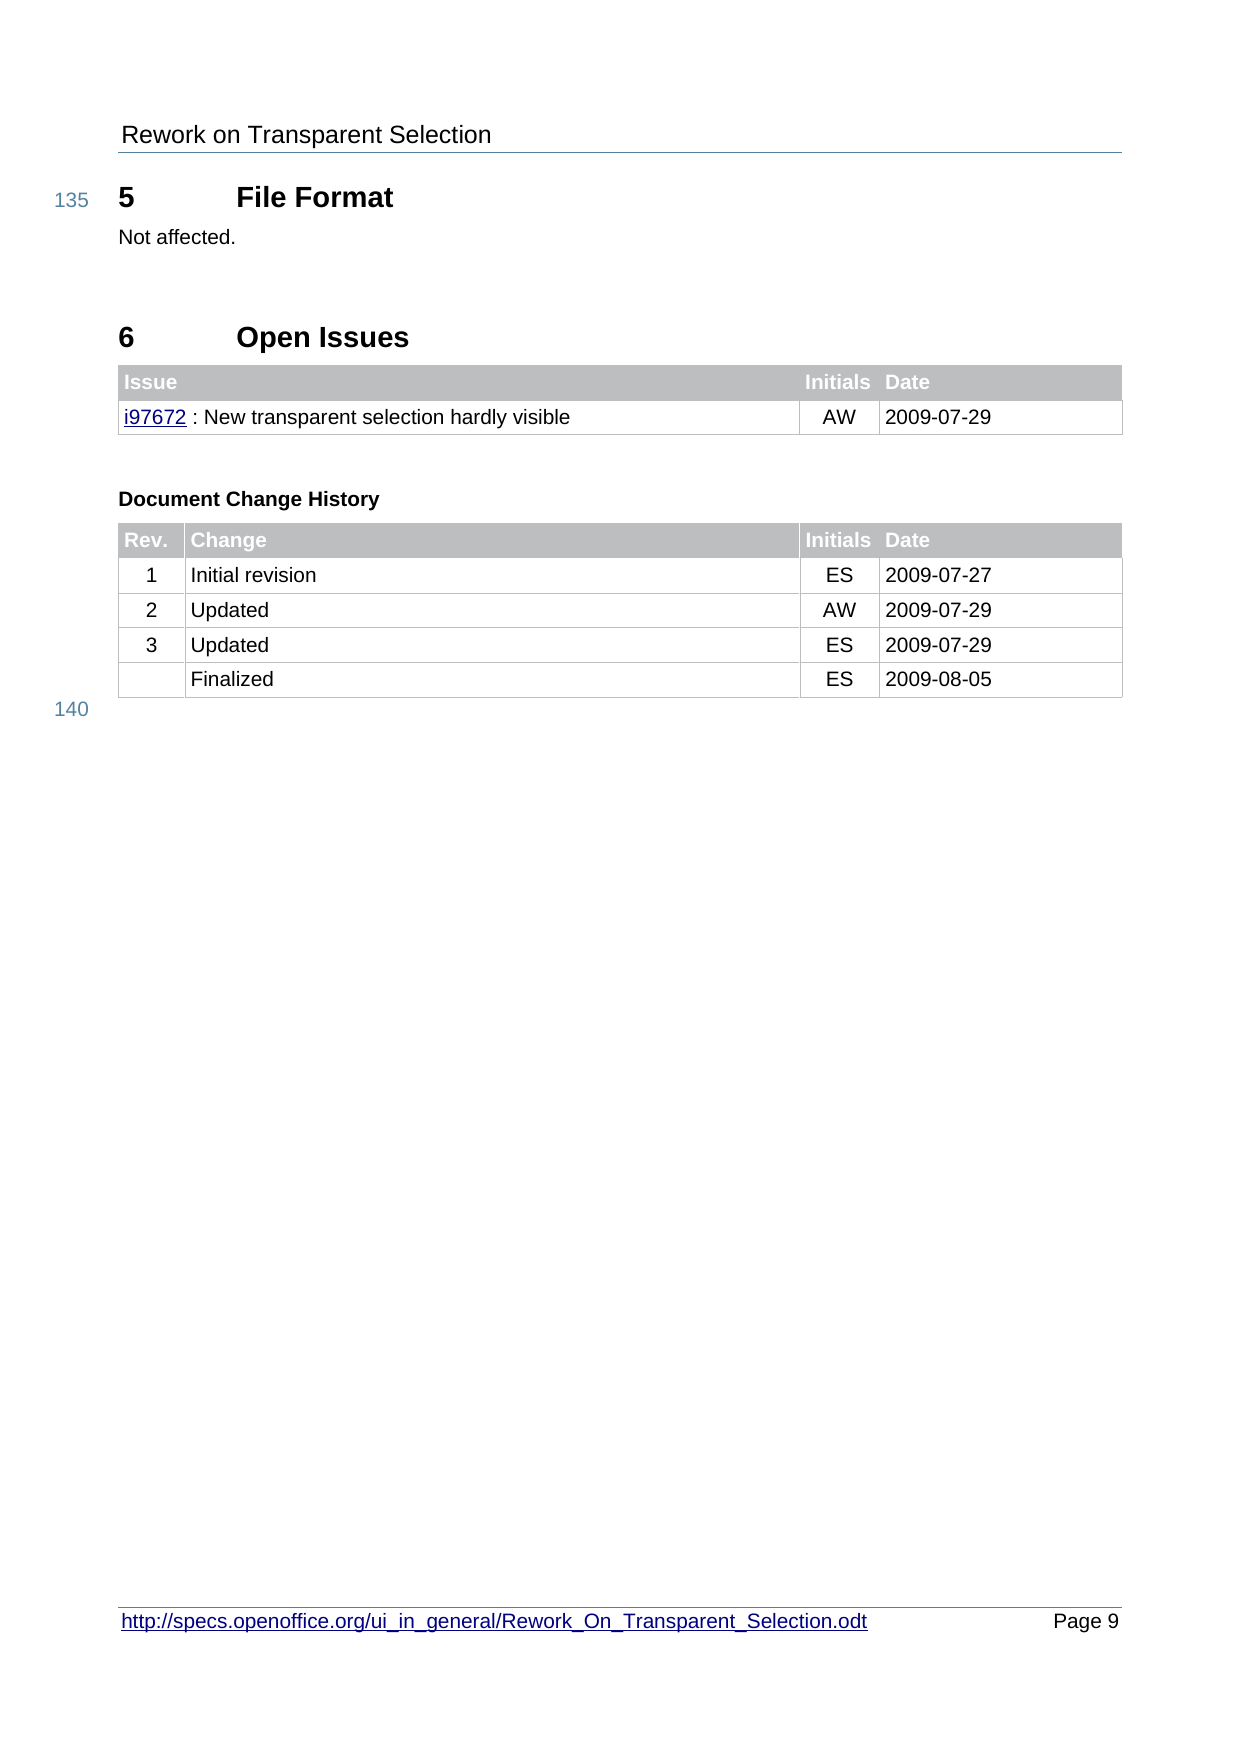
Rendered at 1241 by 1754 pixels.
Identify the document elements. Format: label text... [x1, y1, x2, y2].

table_cell Updated [186, 594, 799, 627]
table_cell 3 [119, 628, 184, 662]
table_cell AW [800, 401, 879, 434]
table_header Initials [800, 523, 879, 558]
table_header Change [185, 523, 799, 558]
table_cell 2009-08-05 [880, 663, 1122, 697]
table_cell 2009-07-29 [880, 401, 1122, 434]
table_cell <...> [119, 663, 184, 697]
table_header Date [879, 523, 1122, 558]
table_header Date [879, 365, 1122, 400]
table_cell 2009-07-27 [880, 558, 1122, 593]
table_cell 2009-07-29 [880, 628, 1122, 662]
table_cell Finalized [186, 663, 799, 697]
table_cell ES [801, 558, 879, 593]
table_cell 2 [119, 594, 184, 627]
table_cell AW [801, 594, 879, 627]
table_cell ES [801, 628, 879, 662]
table_header Initials [799, 365, 879, 400]
text Not affected. [118, 226, 1122, 249]
table_cell ES [801, 663, 879, 697]
table_cell 2009-07-29 [880, 594, 1122, 627]
table_cell Initial revision [186, 558, 799, 593]
table_header Issue [118, 365, 799, 400]
table_header Rev. [118, 523, 184, 558]
table_cell 1 [119, 558, 184, 593]
subtitle Open Issues [118, 321, 1122, 353]
subtitle File Format [118, 181, 1122, 214]
subtitle Document Change History [118, 487, 1122, 511]
table_cell i97672 : New transparent selection hardly visible [119, 401, 799, 434]
table_cell Updated [186, 628, 799, 662]
